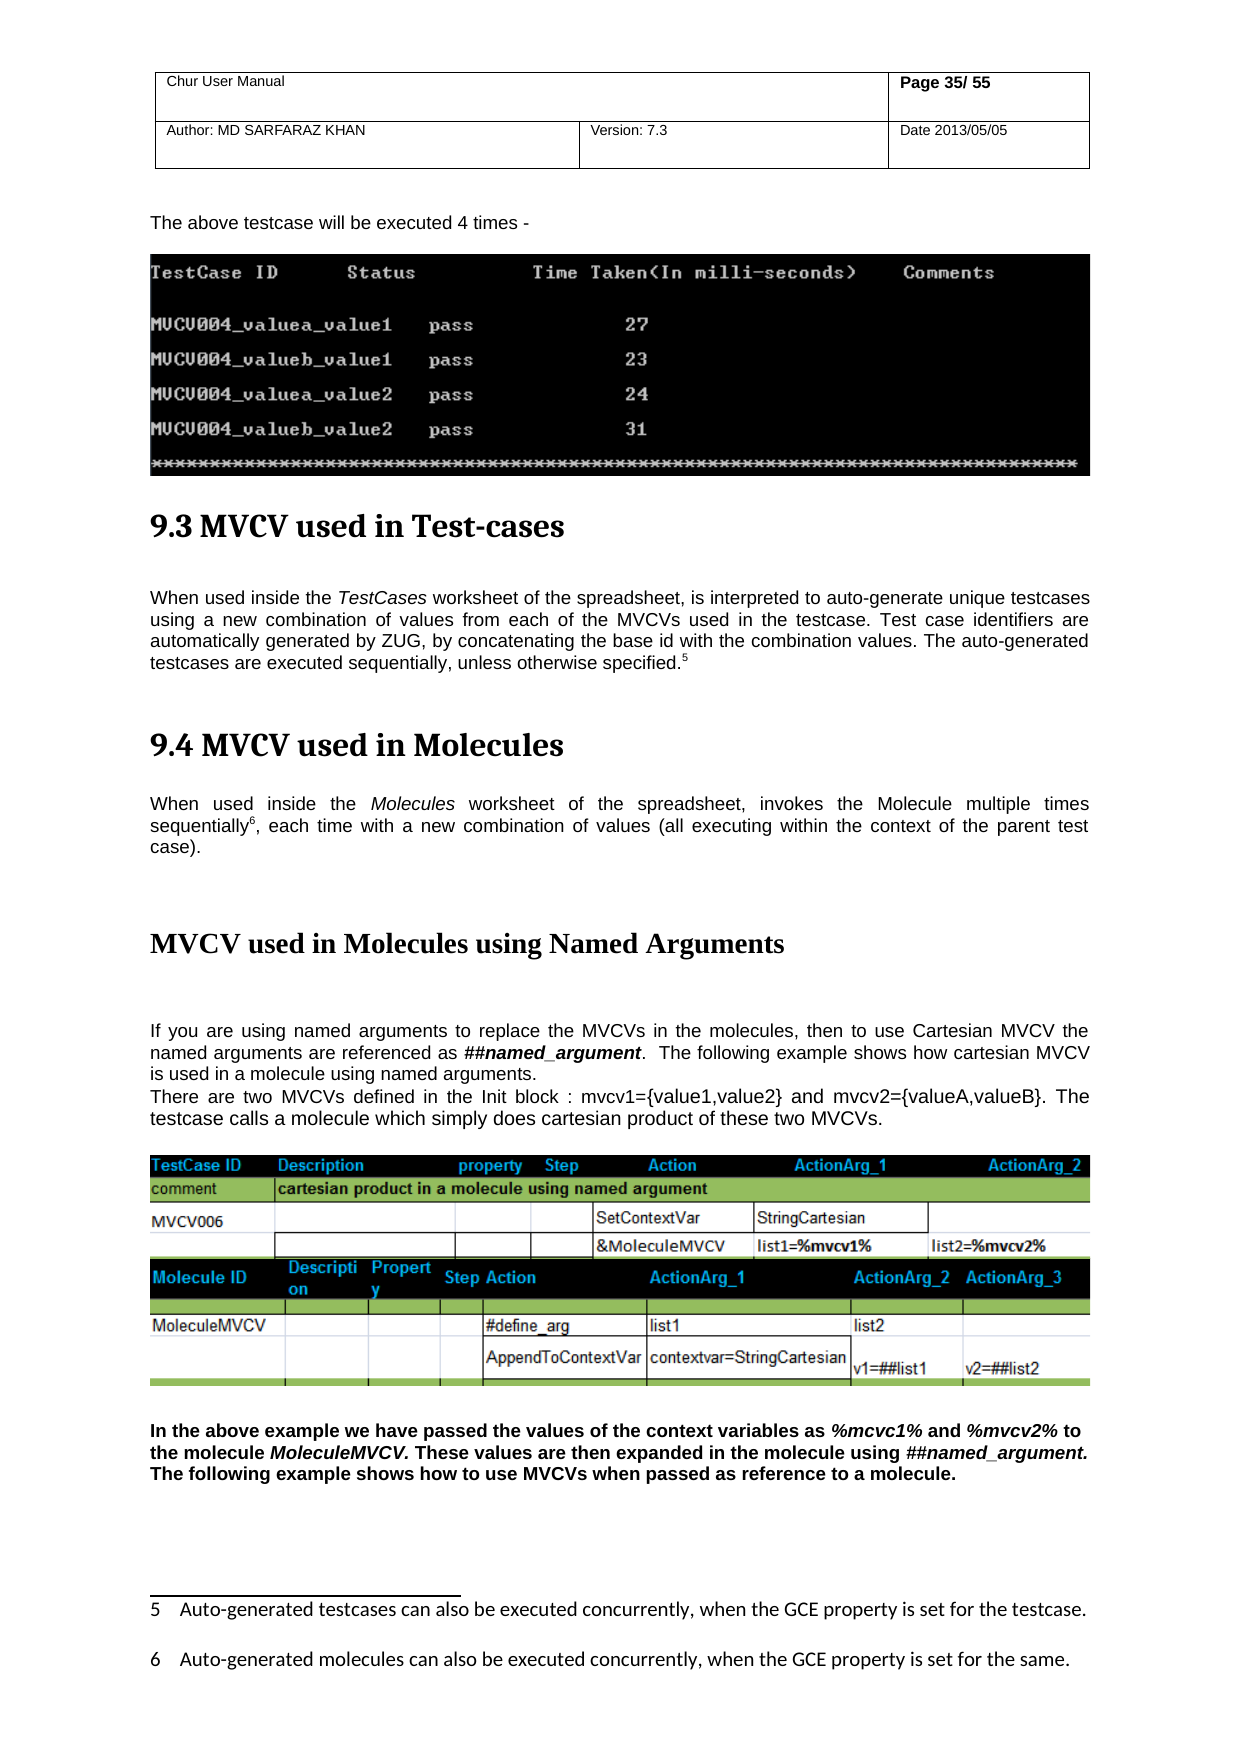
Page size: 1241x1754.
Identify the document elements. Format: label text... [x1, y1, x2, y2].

text The following example shows how to use MVCVs when passed as reference to a molecule. [150, 1463, 1090, 1485]
text There are two MVCVs defined in the Init block : mvcv1={value1,value2} and mvcv2={valueA,valueB}. The testcase calls a molecule which simply does cartesian product of these two MVCVs. [150, 1084, 1090, 1130]
text When used inside the TestCases worksheet of the spreadsheet, is interpreted to auto-generate unique testcases using a new combination of values from each of the MVCVs used in the testcase. Test case identifiers are automatically generated by ZUG, by concatenating the base id with the combination values. The auto-generated testcases are executed sequentially, unless otherwise specified. [150, 587, 1090, 673]
text The above testcase will be executed 4 times - [150, 212, 1090, 233]
subtitle 9.3 MVCV used in Test-cases [150, 508, 1090, 546]
text In the above example we have passed the values of the context variables as %mcvc1% and %mvcv2% to the molecule MoleculeMVCV. These values are then expanded in the molecule using ##named_argument. [150, 1420, 1090, 1463]
picture [150, 254, 1091, 476]
text If you are using named arguments to replace the MVCVs in the molecules, then to use Cartesian MVCV the named arguments are referenced as ##named_argument. The following example shows how cartesian MVCV is used in a molecule using named arguments. [150, 1020, 1090, 1084]
text When used inside the Molecules worksheet of the spreadsheet, invokes the Molecule multiple times sequentially, each time with a new combination of values (all executing within the context of the parent test case). [150, 793, 1090, 858]
subtitle 9.4 MVCV used in Molecules [150, 727, 1090, 765]
picture [150, 1155, 1091, 1386]
text Auto-generated molecules can also be executed concurrently, when the GCE property is set for the same. [150, 1646, 1090, 1672]
text Auto-generated testcases can also be executed concurrently, when the GCE property is set for the testcase. [150, 1596, 1090, 1622]
subtitle MVCV used in Molecules using Named Arguments [150, 926, 1090, 959]
